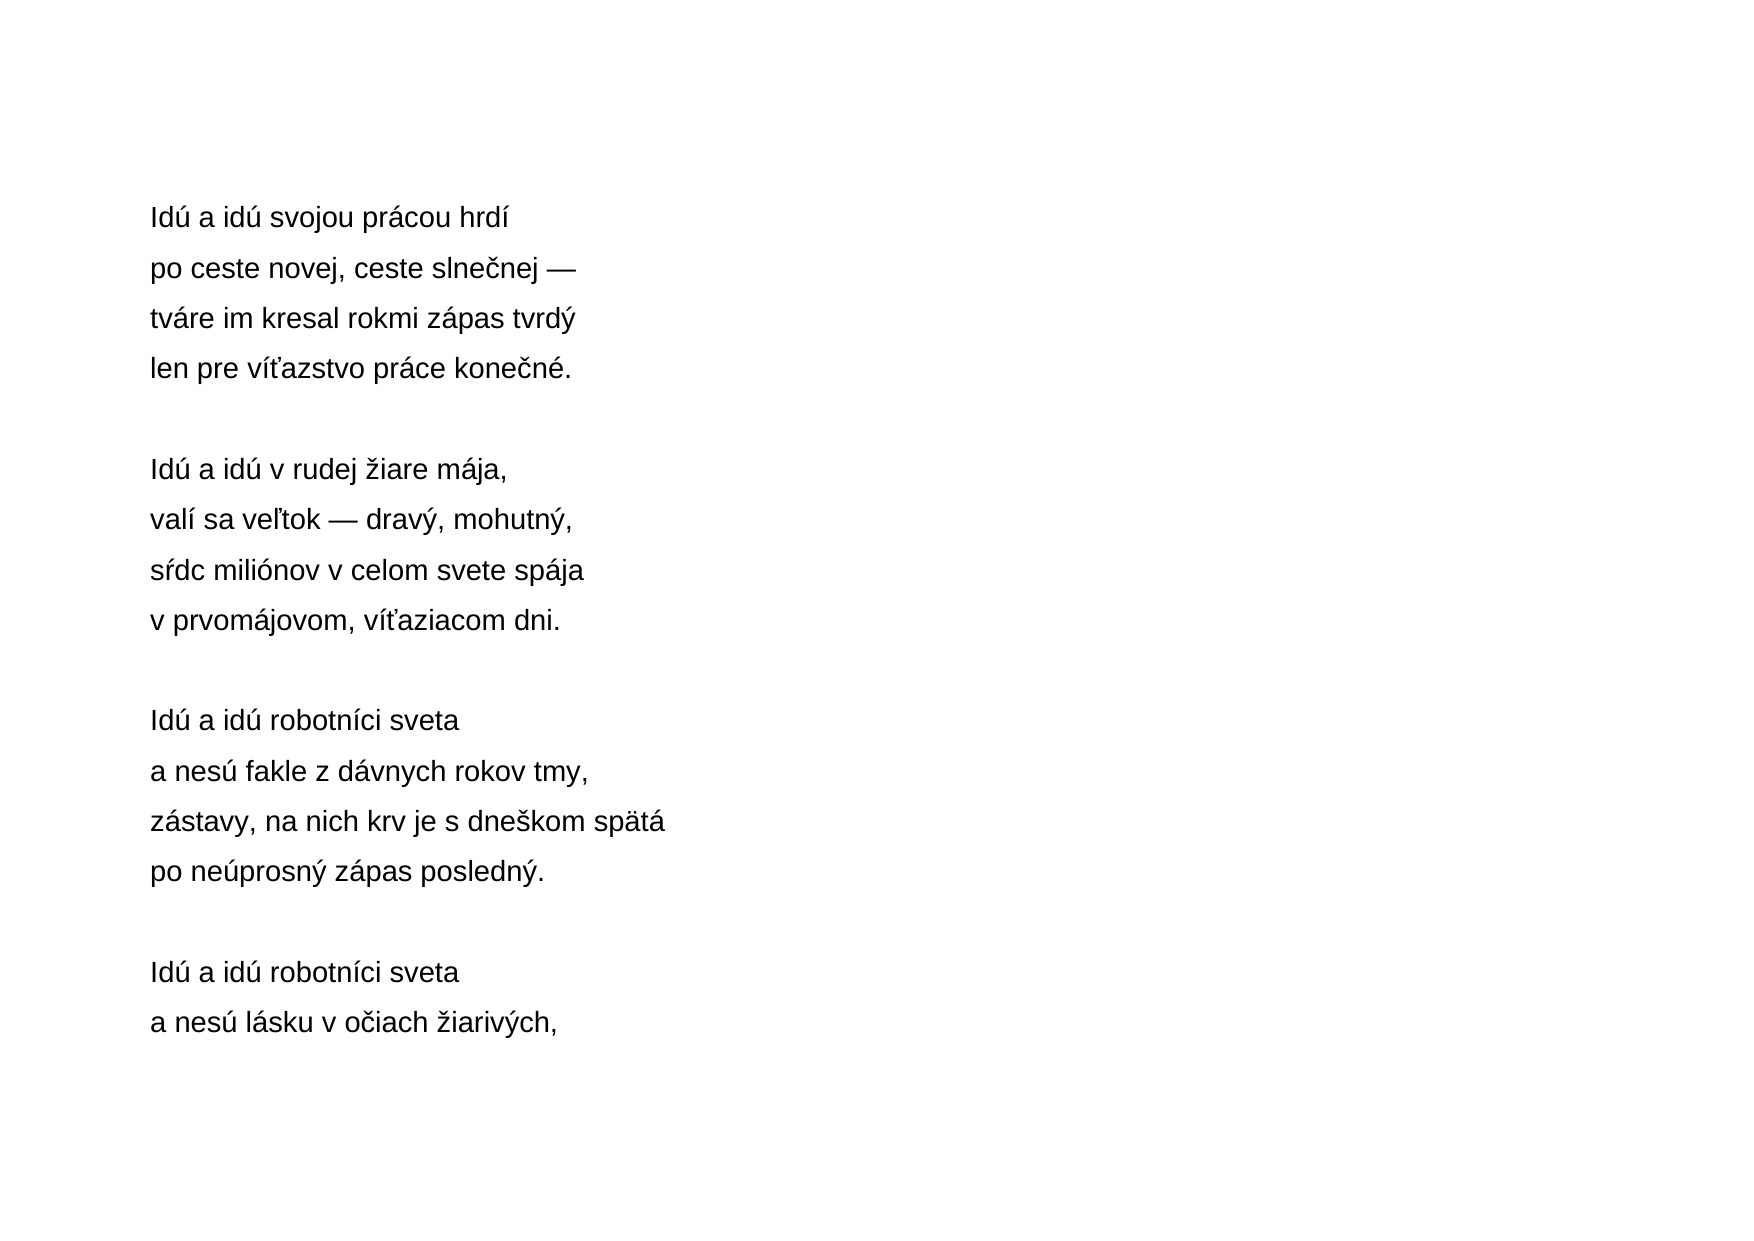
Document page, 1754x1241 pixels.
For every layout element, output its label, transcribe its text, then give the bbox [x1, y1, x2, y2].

text valí sa veľtok — dravý, mohutný, [150, 502, 1243, 536]
text Idú a idú v rudej žiare mája, [150, 452, 1243, 485]
text tváre im kresal rokmi zápas tvrdý [150, 301, 1243, 334]
text Idú a idú robotníci sveta [150, 703, 1243, 737]
text Idú a idú svojou prácou hrdí [150, 200, 1243, 234]
text po neúprosný zápas posledný. [150, 854, 1243, 888]
text v prvomájovom, víťaziacom dni. [150, 603, 1243, 636]
text a nesú lásku v očiach žiarivých, [150, 1005, 1243, 1039]
text Idú a idú robotníci sveta [150, 955, 1243, 988]
text zástavy, na nich krv je s dneškom spätá [150, 804, 1243, 838]
text a nesú fakle z dávnych rokov tmy, [150, 754, 1243, 787]
text po ceste novej, ceste slnečnej — [150, 251, 1243, 284]
text sŕdc miliónov v celom svete spája [150, 552, 1243, 586]
text len pre víťazstvo práce konečné. [150, 351, 1243, 385]
